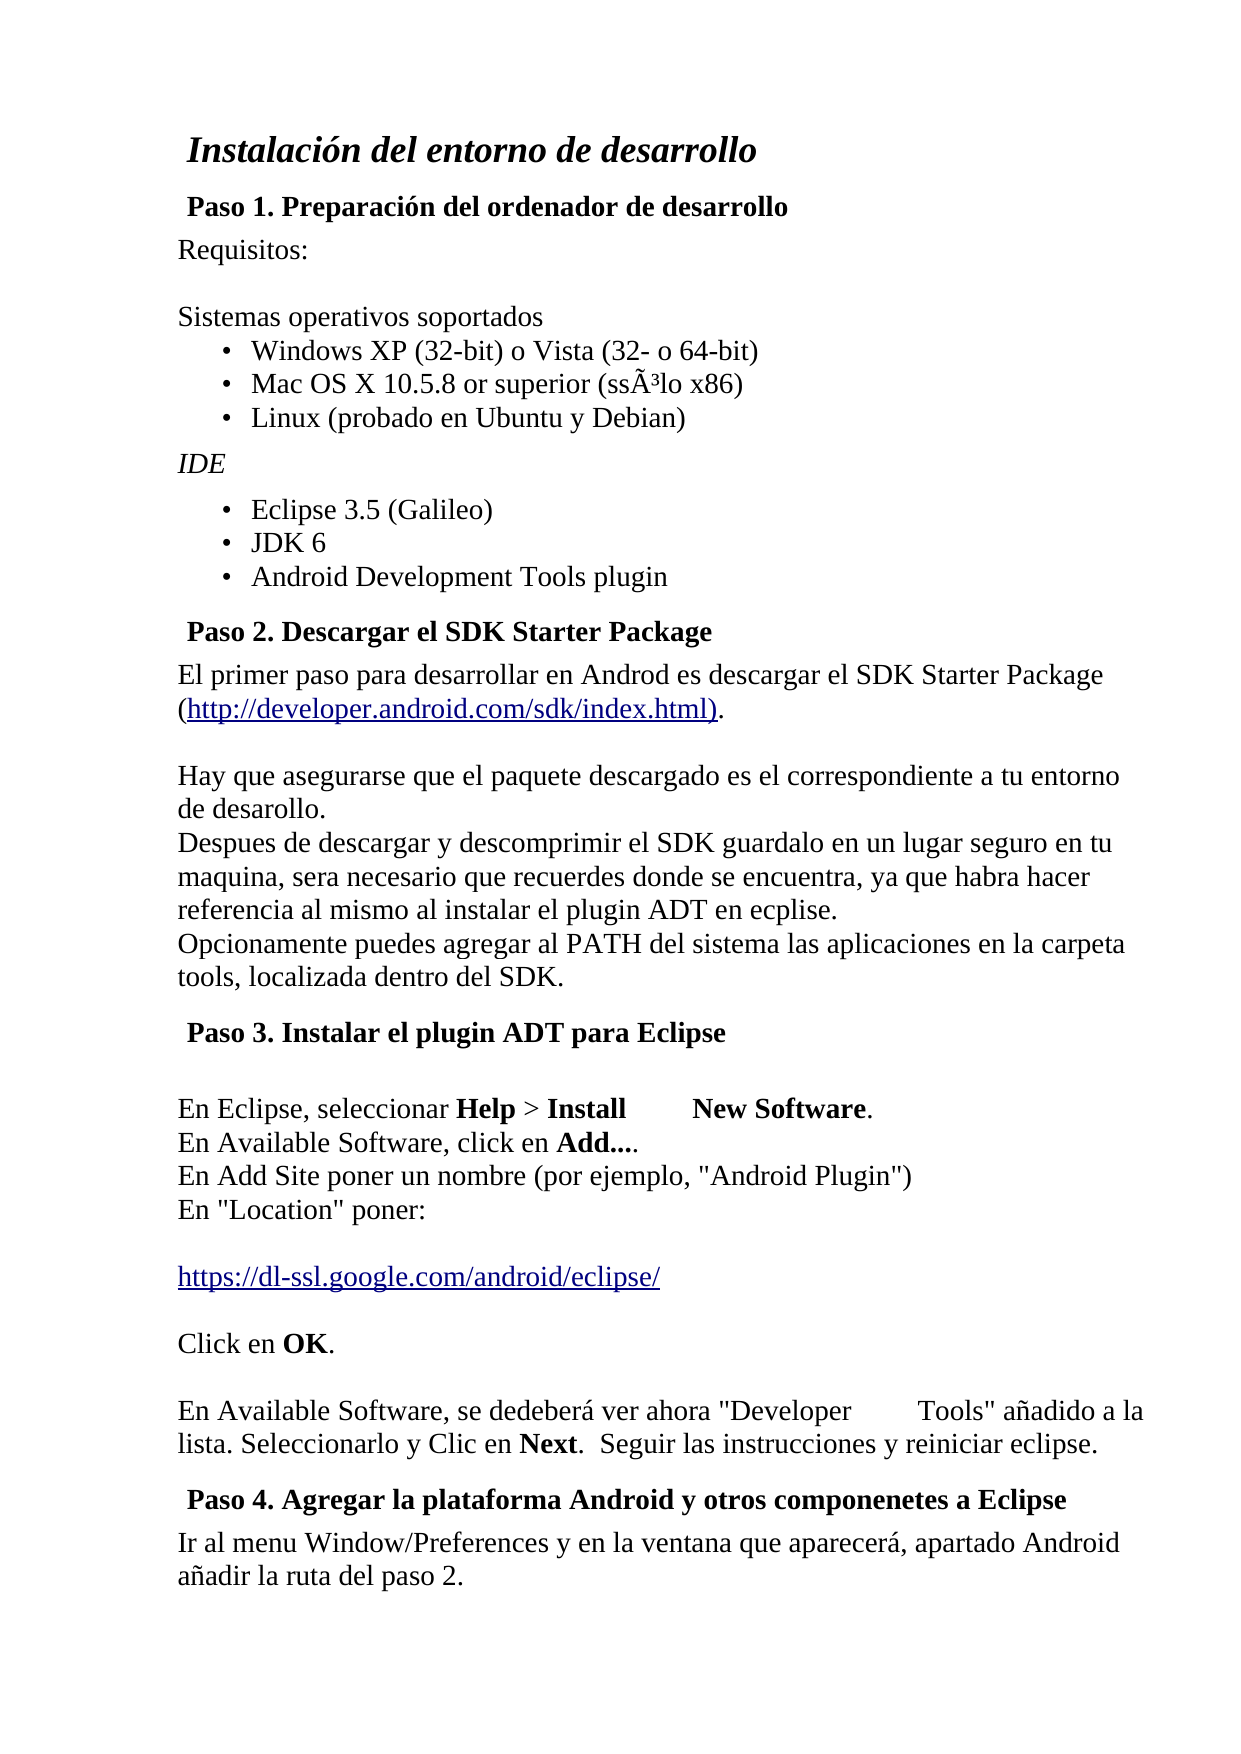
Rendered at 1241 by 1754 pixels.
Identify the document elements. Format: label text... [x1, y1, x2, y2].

list Mac OS X 10.5.8 or superior (ssÃ³lo x86) [221, 366, 251, 400]
text En Eclipse, seleccionar Help > Install New Software. En Available Software, click en Add.... En Add Site poner un nombre (por ejemplo, "Android Plugin") En "Location" poner: https://dl-ssl.google.com/android/eclipse/ Click en OK. En Available Software, se dedeberá ver ahora "Developer Tools" añadido a la lista. Seleccionarlo y Clic en Next. Seguir las instrucciones y reiniciar eclipse. [177, 1058, 1152, 1460]
subtitle Instalación del entorno de desarrollo [187, 127, 1142, 171]
list Mac OS X 10.5.8 or superior (ssÃ³lo x86) [743, 366, 1152, 400]
text El primer paso para desarrollar en Androd es descargar el SDK Starter Package (http://developer.android.com/sdk/index.html). Hay que asegurarse que el paquete descargado es el correspondiente a tu entorno de desarollo. Despues de descargar y descomprimir el SDK guardalo en un lugar seguro en tu maquina, sera necesario que recuerdes donde se encuentra, ya que habra hacer referencia al mismo al instalar el plugin ADT en ecplise. Opcionamente puedes agregar al PATH del sistema las aplicaciones en la carpeta tools, localizada dentro del SDK. [177, 657, 1152, 993]
list JDK 6 [326, 526, 1152, 559]
subtitle Paso 4. Agregar la plataforma Android y otros componenetes a Eclipse [1067, 1482, 1142, 1516]
subtitle Paso 2. Descargar el SDK Starter Package [187, 614, 1142, 648]
list Windows XP (32-bit) o Vista (32- o 64-bit) [221, 333, 251, 366]
text Ir al menu Window/Preferences y en la ventana que aparecerá, apartado Android añadir la ruta del paso 2. En Available Packages añadir e instalar todo lo que aparece. [177, 1525, 1152, 1626]
list Windows XP (32-bit) o Vista (32- o 64-bit) [759, 333, 1152, 366]
list Linux (probado en Ubuntu y Debian) [686, 400, 1152, 433]
list Eclipse 3.5 (Galileo) [493, 492, 1152, 526]
text IDE [228, 446, 1152, 479]
list Android Development Tools plugin [668, 559, 1152, 593]
list JDK 6 [221, 526, 251, 559]
text Requisitos: Sistemas operativos soportados [177, 232, 1152, 333]
list Eclipse 3.5 (Galileo) [221, 492, 251, 526]
subtitle Paso 1. Preparación del ordenador de desarrollo [788, 189, 1142, 223]
list Android Development Tools plugin [221, 559, 251, 593]
list Linux (probado en Ubuntu y Debian) [221, 400, 251, 433]
subtitle Paso 3. Instalar el plugin ADT para Eclipse [726, 1015, 1142, 1048]
